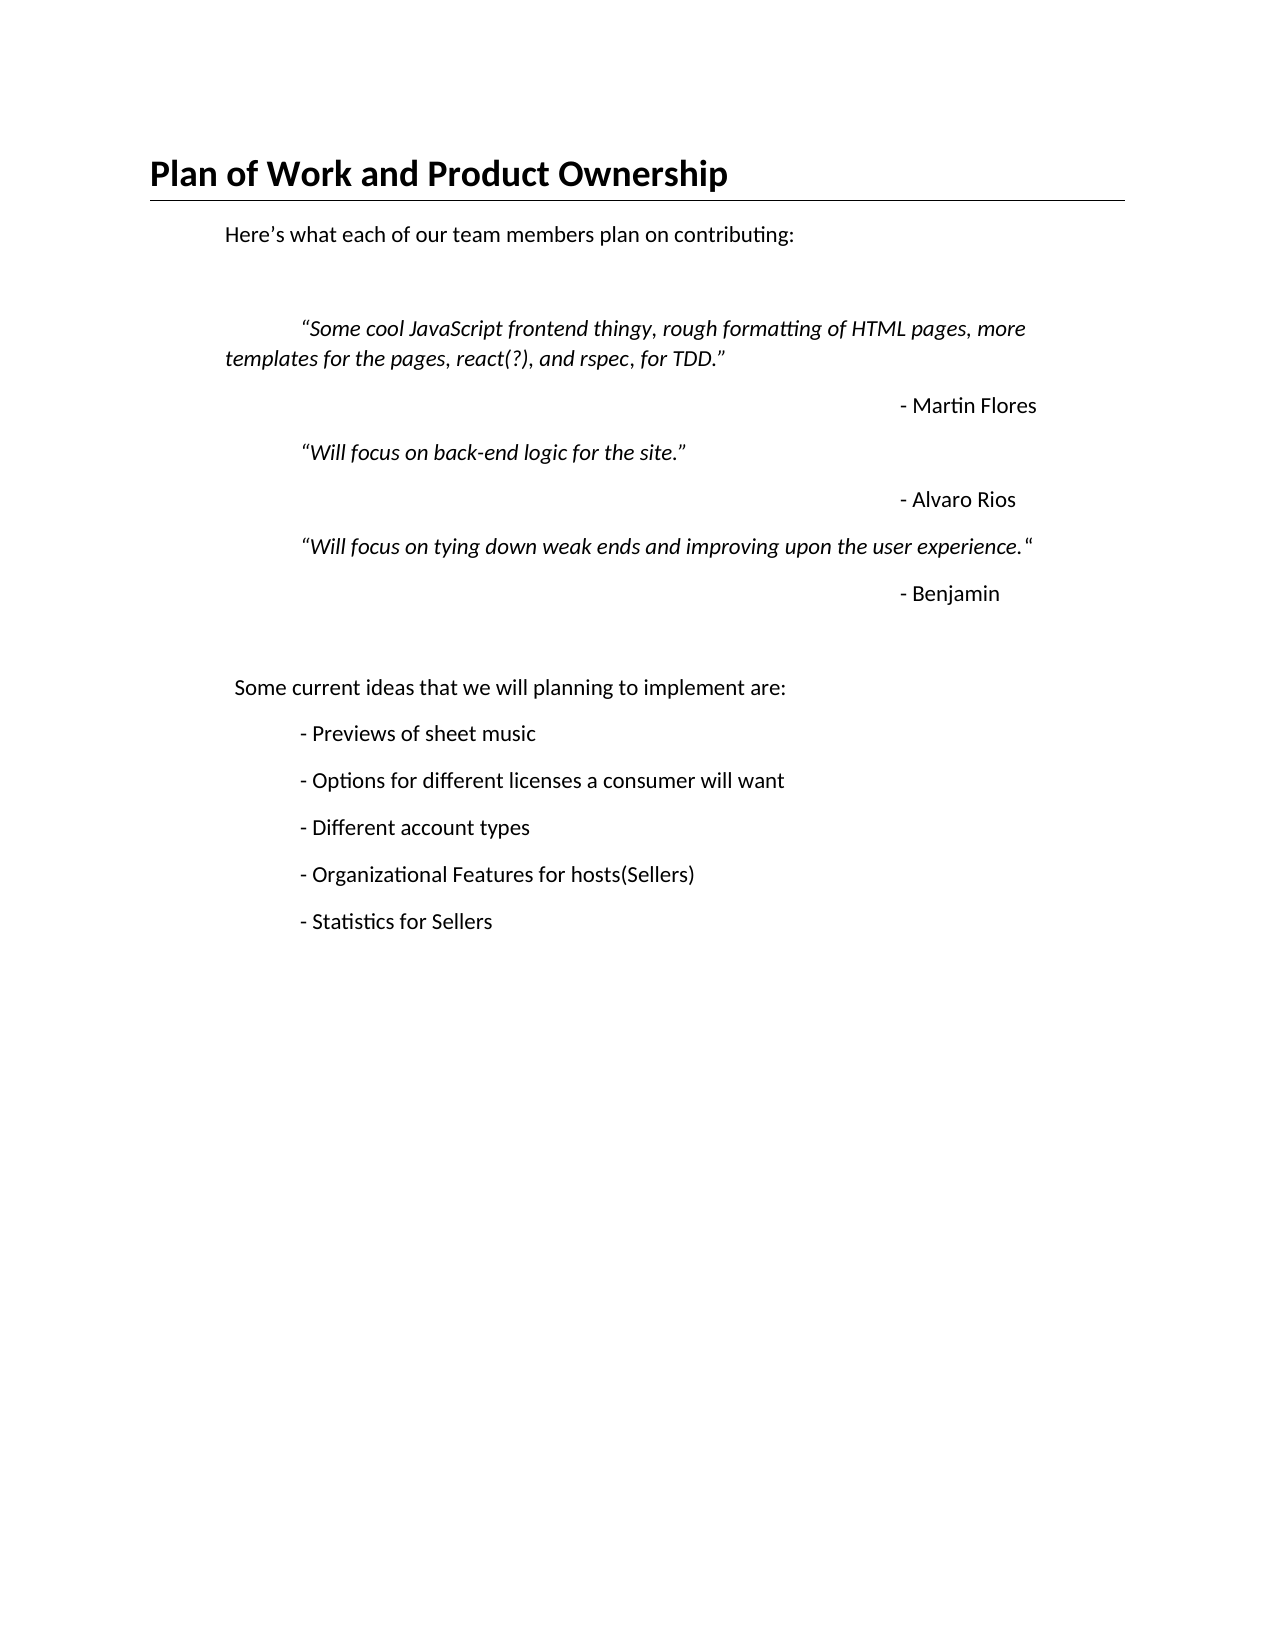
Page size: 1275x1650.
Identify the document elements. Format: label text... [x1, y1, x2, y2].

text - Options for different licenses a consumer will want [159, 766, 1116, 794]
text “Will focus on back-end logic for the site.” [225, 438, 1050, 466]
text - Benjamin [900, 579, 1116, 607]
text - Martin Flores [900, 391, 1116, 419]
text Some current ideas that we will planning to implement are: [159, 673, 1116, 701]
text - Previews of sheet music [159, 719, 1116, 748]
text Plan of Work and Product Ownership [150, 150, 1125, 200]
text - Alvaro Rios [900, 485, 1116, 513]
text Here’s what each of our team members plan on contributing: [159, 221, 1116, 249]
text - Statistics for Sellers [159, 907, 1116, 935]
text “Will focus on tying down weak ends and improving upon the user experience.“ [225, 532, 1116, 560]
text “Some cool JavaScript frontend thingy, rough formatting of HTML pages, more templates for the pages, react(?), and rspec, for TDD.” [225, 314, 1050, 373]
text - Different account types [159, 813, 1116, 841]
text - Organizational Features for hosts(Sellers) [159, 860, 1116, 888]
